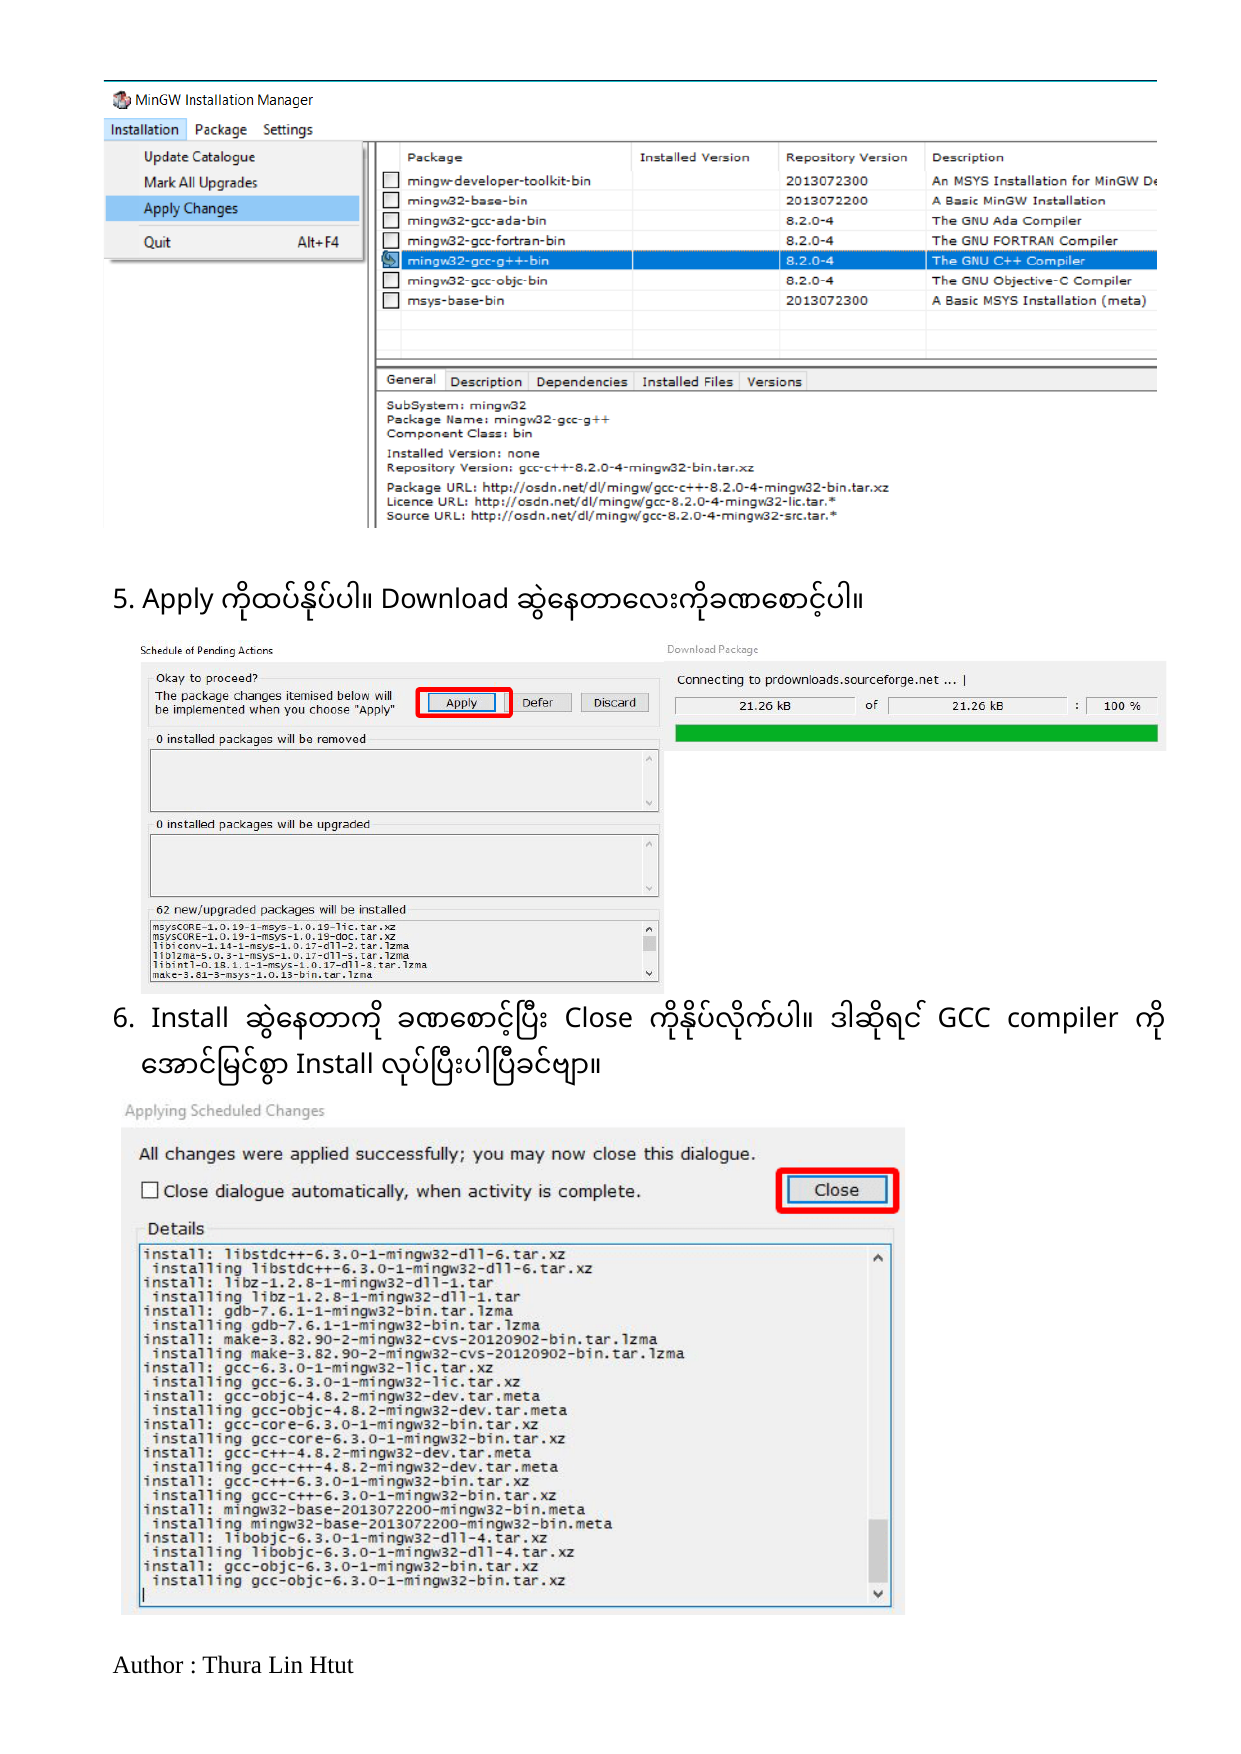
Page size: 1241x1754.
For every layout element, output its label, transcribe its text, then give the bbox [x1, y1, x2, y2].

text 5. Apply ကိုထပ်နိုပ်ပါ။ Download ဆွဲနေတာလေးကိုခဏစောင့်ပါ။ [112, 579, 1166, 619]
picture [140, 640, 1167, 994]
picture [103, 80, 1157, 528]
text 6. Install ဆွဲနေတာကို ခဏစောင့်ပြီး Close ကိုနိုပ်လိုက်ပါ။ ဒါဆိုရင် GCC compiler ကိုအောင်မြင်စွာ Install လုပ်ပြီးပါပြီခင်ဗျာ။ [112, 640, 1166, 1084]
picture [121, 1098, 906, 1615]
